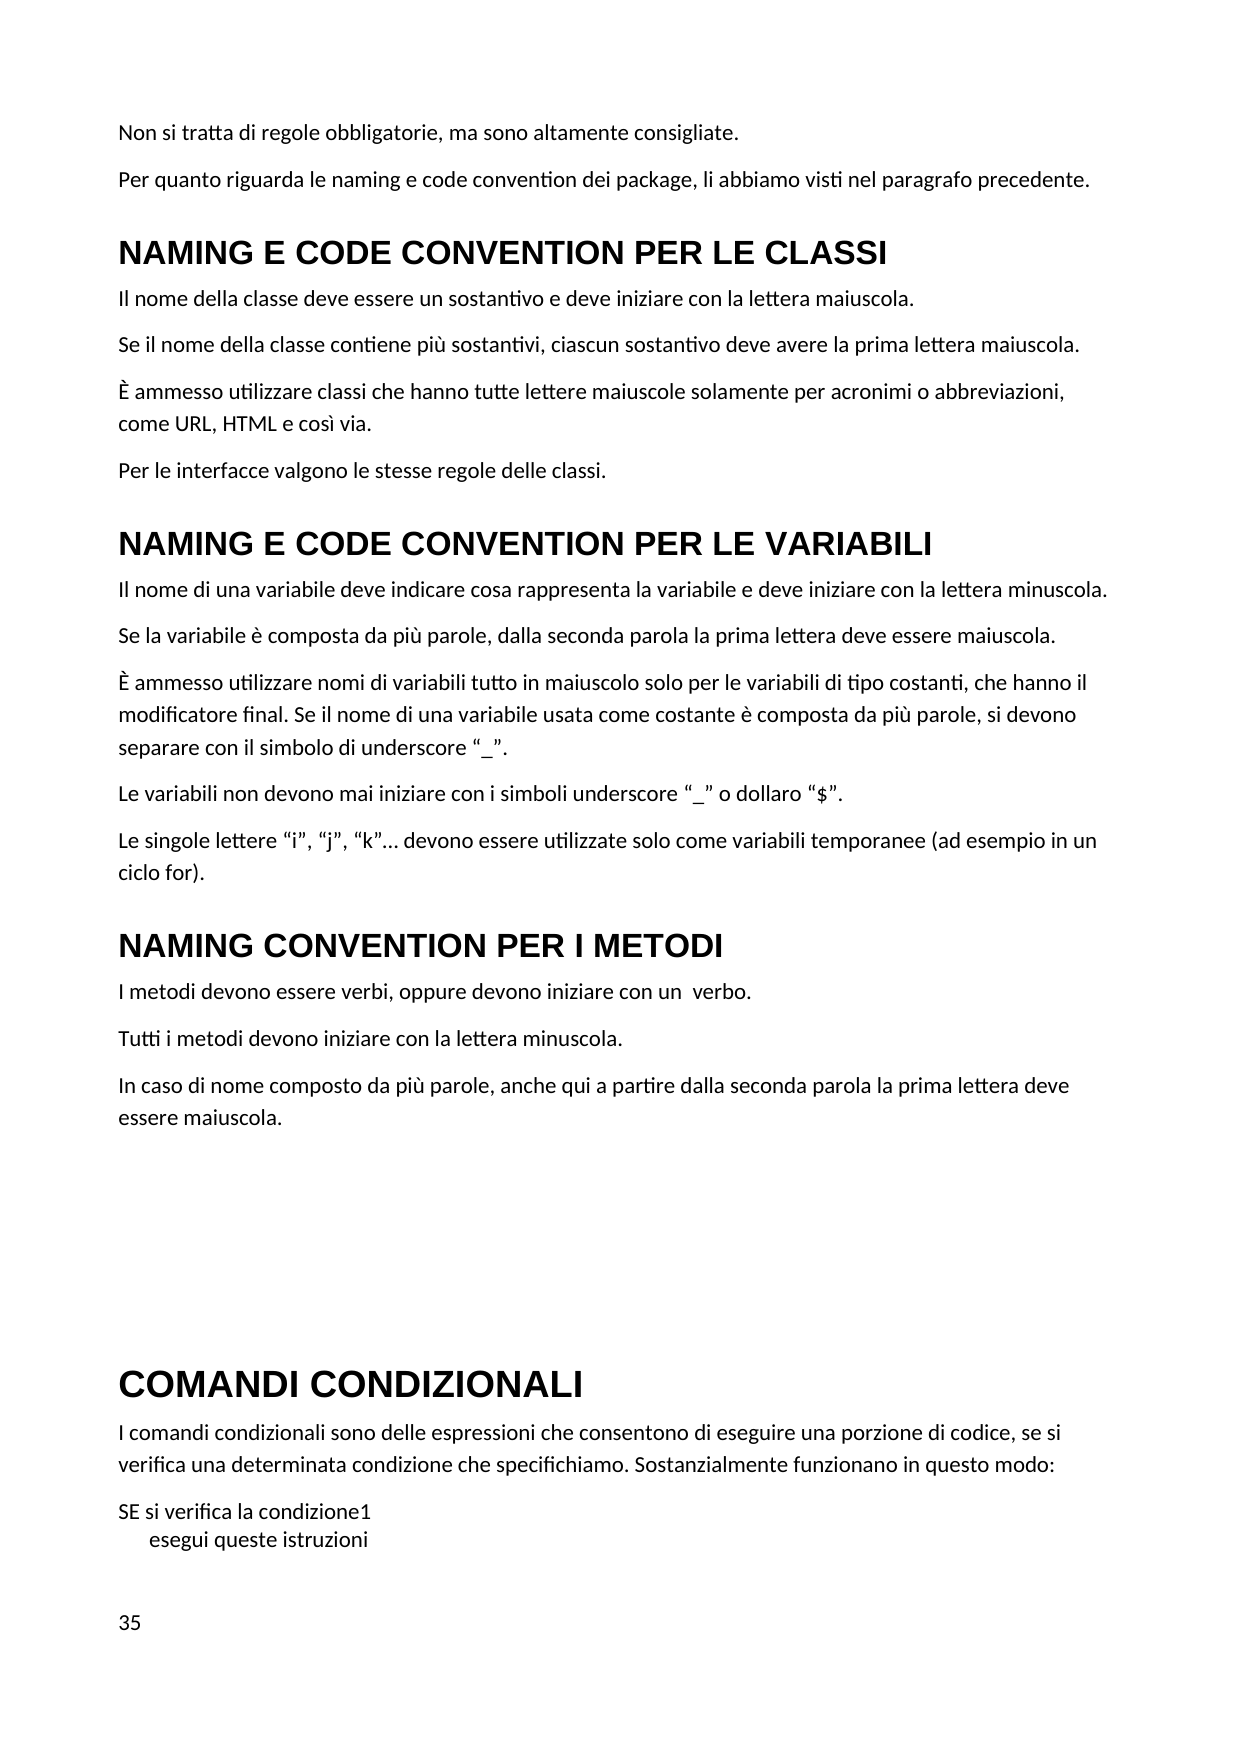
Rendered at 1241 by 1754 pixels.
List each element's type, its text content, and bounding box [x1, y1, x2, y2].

text Se il nome della classe contiene più sostantivi, ciascun sostantivo deve avere la prima lettera maiuscola. [118, 330, 1122, 358]
text Le singole lettere “i”, “j”, “k”… devono essere utilizzate solo come variabili temporanee (ad esempio in un ciclo for). [118, 826, 1122, 887]
text Le variabili non devono mai iniziare con i simboli underscore “_” o dollaro “$”. [118, 779, 1122, 808]
text Per quanto riguarda le naming e code convention dei package, li abbiamo visti nel paragrafo precedente. [118, 165, 1122, 193]
subtitle NAMING E CODE CONVENTION PER LE VARIABILI [118, 524, 1122, 562]
text In caso di nome composto da più parole, anche qui a partire dalla seconda parola la prima lettera deve essere maiuscola. [118, 1071, 1122, 1131]
text Il nome di una variabile deve indicare cosa rappresenta la variabile e deve iniziare con la lettera minuscola. [118, 575, 1122, 603]
subtitle NAMING CONVENTION PER I METODI [118, 926, 1122, 965]
text I metodi devono essere verbi, oppure devono iniziare con un verbo. [118, 977, 1122, 1005]
text Se la variabile è composta da più parole, dalla seconda parola la prima lettera deve essere maiuscola. [118, 622, 1122, 650]
text I comandi condizionali sono delle espressioni che consentono di eseguire una porzione di codice, se si verifica una determinata condizione che specifichiamo. Sostanzialmente funzionano in questo modo: [118, 1418, 1122, 1478]
text È ammesso utilizzare classi che hanno tutte lettere maiuscole solamente per acronimi o abbreviazioni, come URL, HTML e così via. [118, 377, 1122, 437]
text Non si tratta di regole obbligatorie, ma sono altamente consigliate. [118, 118, 1122, 146]
text Per le interfacce valgono le stesse regole delle classi. [118, 456, 1122, 484]
text Tutti i metodi devono iniziare con la lettera minuscola. [118, 1024, 1122, 1052]
text Il nome della classe deve essere un sostantivo e deve iniziare con la lettera maiuscola. [118, 284, 1122, 312]
text SE si verifica la condizione1 [118, 1497, 1122, 1525]
subtitle NAMING E CODE CONVENTION PER LE CLASSI [118, 232, 1122, 271]
text È ammesso utilizzare nomi di variabili tutto in maiuscolo solo per le variabili di tipo costanti, che hanno il modificatore final. Se il nome di una variabile usata come costante è composta da più parole, si devono separare con il simbolo di underscore “_”. [118, 668, 1122, 761]
subtitle COMANDI CONDIZIONALI [118, 1362, 1122, 1406]
text esegui queste istruzioni [118, 1525, 1122, 1553]
